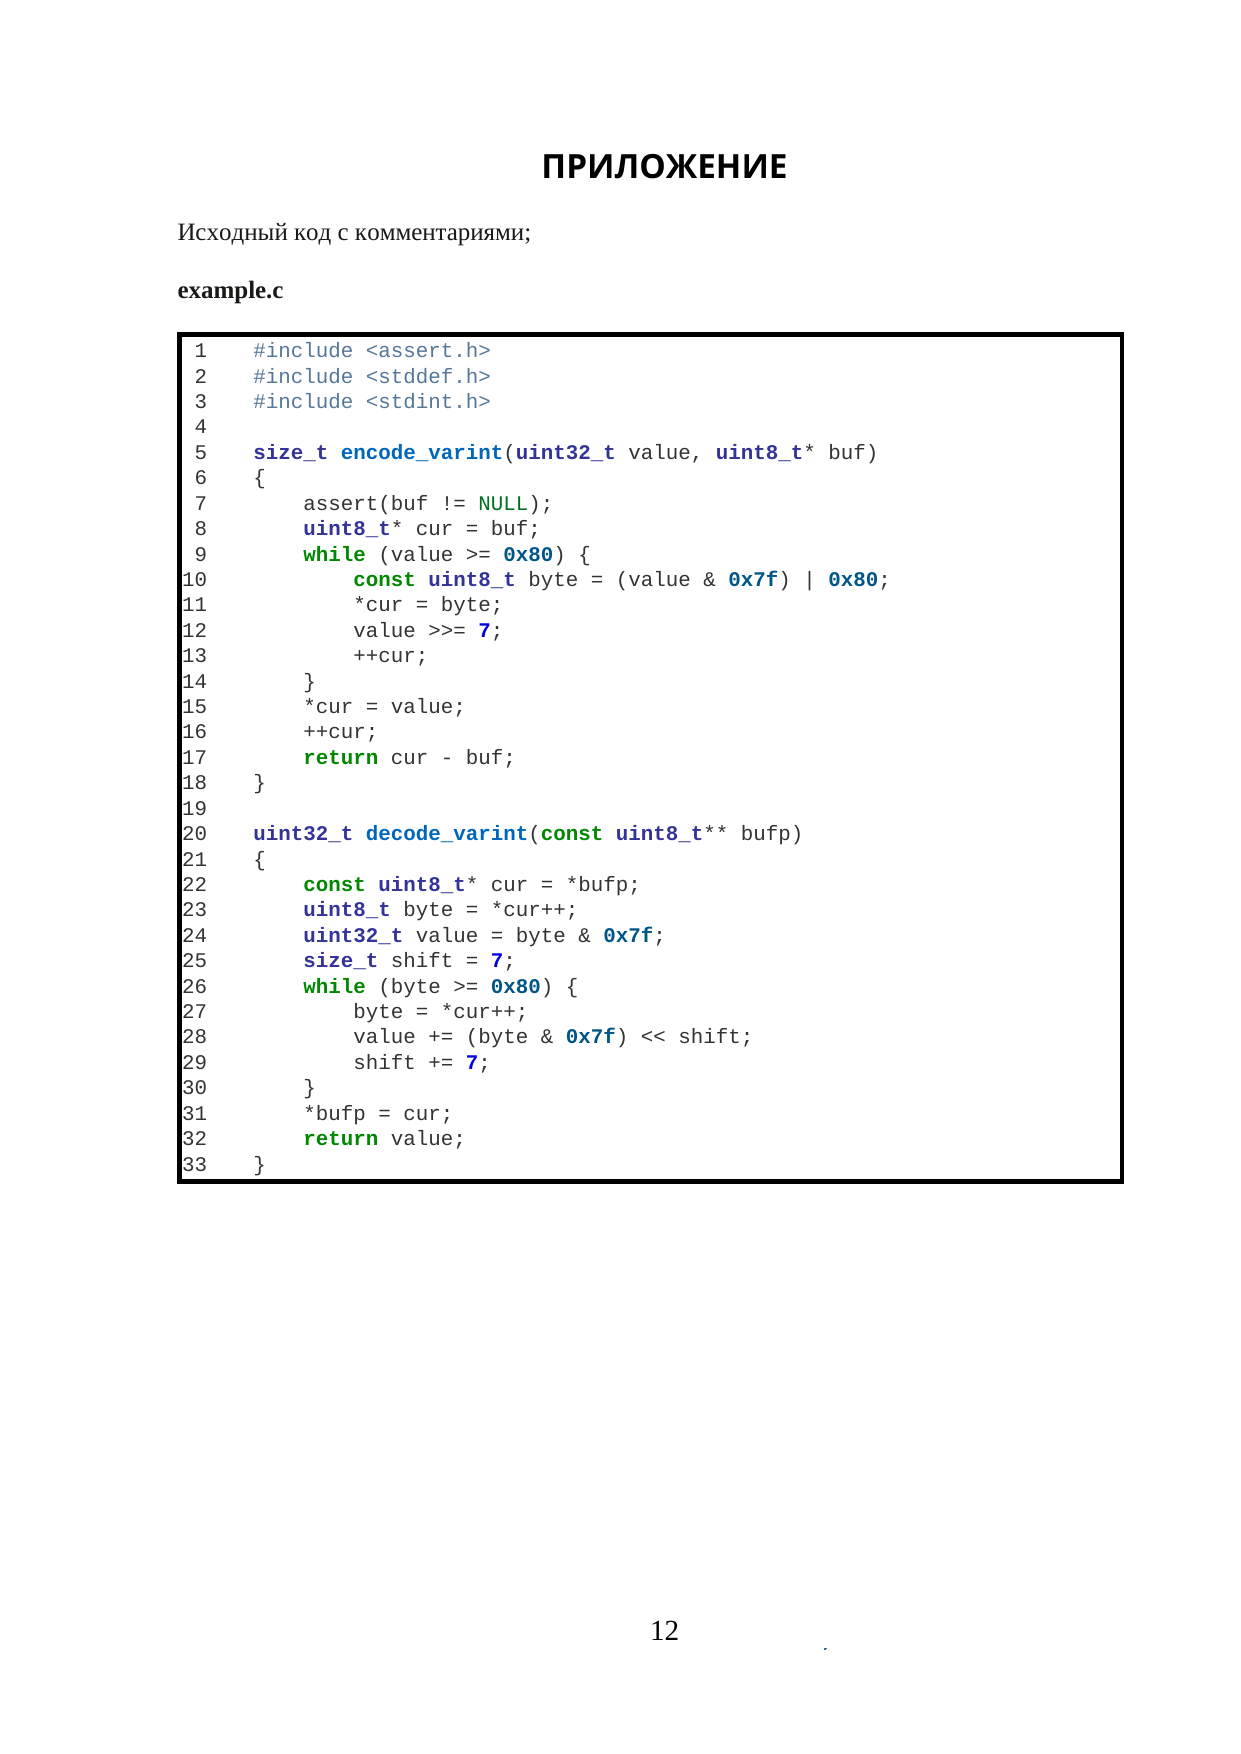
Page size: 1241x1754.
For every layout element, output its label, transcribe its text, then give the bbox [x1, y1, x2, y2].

text example.c [177, 275, 1152, 303]
subtitle ПРИЛОЖЕНИЕ [177, 143, 1152, 188]
table_header #include <assert.h> #include <stddef.h> #include <stdint.h> size_t encode_varint(uint32_t value, uint8_t* buf) { assert(buf != NULL); uint8_t* cur = buf; while (value >= 0x80) { const uint8_t byte = (value & 0x7f) | 0x80; *cur = byte; value >>= 7; ++cur; } *cur = value; ++cur; return cur - buf; } uint32_t decode_varint(const uint8_t** bufp) { const uint8_t* cur = *bufp; uint8_t byte = *cur++; uint32_t value = byte & 0x7f; size_t shift = 7; while (byte >= 0x80) { byte = *cur++; value += (byte & 0x7f) << shift; shift += 7; } *bufp = cur; return value; } [251, 337, 1120, 1179]
text Исходный код с комментариями; [177, 217, 1152, 246]
table_header 1 2 3 4 5 6 7 8 9 10 11 12 13 14 15 16 17 18 19 20 21 22 23 24 25 26 27 28 29 30 31 32 33 [182, 337, 251, 1179]
